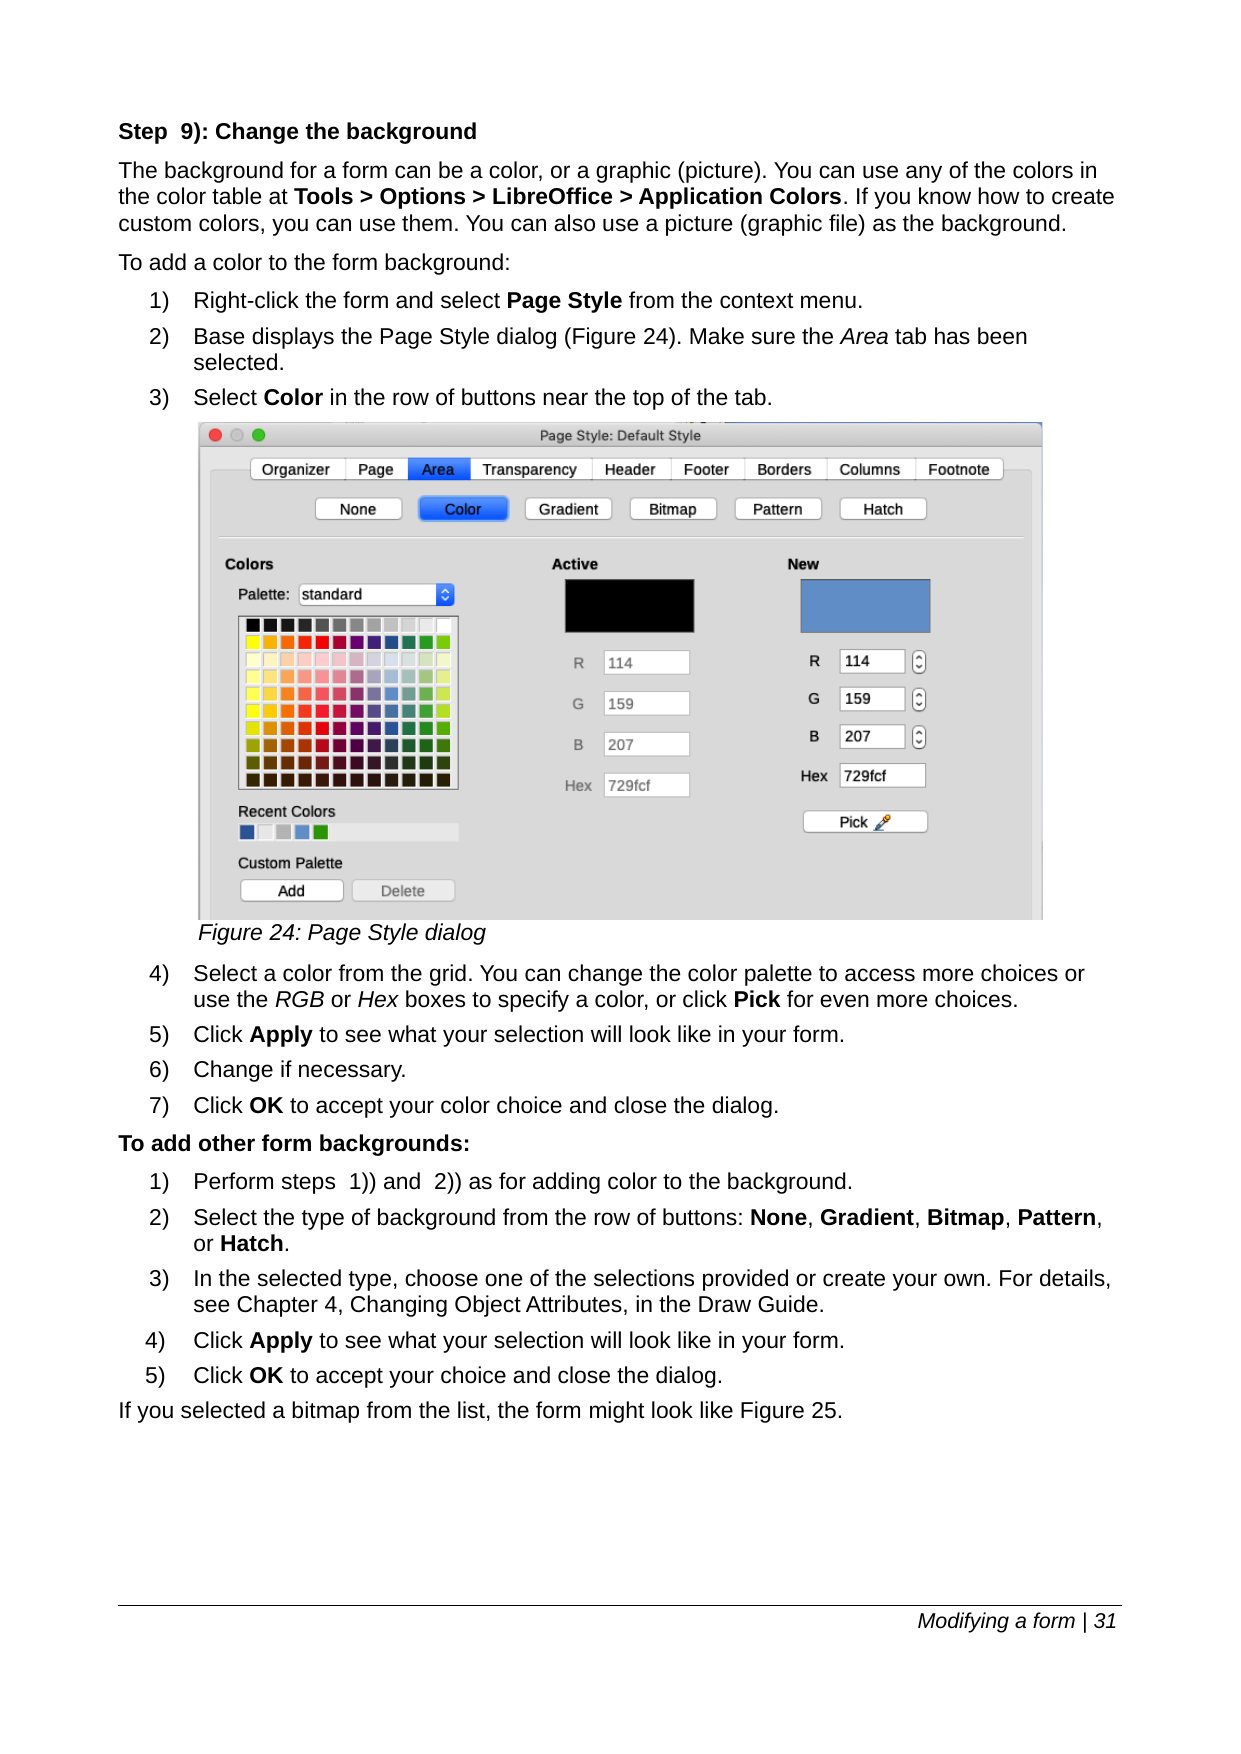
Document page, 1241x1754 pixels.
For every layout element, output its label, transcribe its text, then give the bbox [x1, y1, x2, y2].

text The background for a form can be a color, or a graphic (picture). You can use any of the colors in the color table at Tools > Options > LibreOffice > Application Colors. If you know how to create custom colors, you can use them. You can also use a picture (graphic file) as the background. [118, 157, 1122, 236]
list In the selected type, choose one of the selections provided or create your own. For details, see Chapter 4, Changing Object Attributes, in the Draw Guide. [169, 1265, 1122, 1318]
list Click Apply to see what your selection will look like in your form. [169, 1021, 1122, 1048]
list Change if necessary. [169, 1056, 1122, 1083]
text If you selected a bitmap from the list, the form might look like Figure 25. [118, 1397, 1122, 1423]
list Select Color in the row of buttons near the top of the tab. [169, 384, 1122, 411]
text Figure 24: Page Style dialog [198, 920, 1042, 946]
text To add a color to the form background: [118, 248, 1122, 275]
list Select a color from the grid. You can change the color palette to access more choices or use the RGB or Hex boxes to specify a color, or click Pick for even more choices. [169, 960, 1122, 1012]
list Base displays the Page Style dialog (Figure 24). Make sure the Area tab has been selected. [169, 323, 1122, 375]
list Perform steps 1) and 2) as for adding color to the background. [169, 1168, 1122, 1195]
list Click OK to accept your color choice and close the dialog. [169, 1092, 1122, 1118]
text To add other form backgrounds: [118, 1130, 1122, 1156]
list Select the type of background from the row of buttons: None, Gradient, Bitmap, Pattern, or Hatch. [169, 1203, 1122, 1256]
list Click OK to accept your choice and close the dialog. [165, 1362, 1122, 1388]
text Step 9: Change the background [118, 118, 1122, 144]
list Click Apply to see what your selection will look like in your form. [165, 1327, 1122, 1353]
list Right-click the form and select Page Style from the context menu. [169, 287, 1122, 314]
picture [197, 422, 1043, 920]
